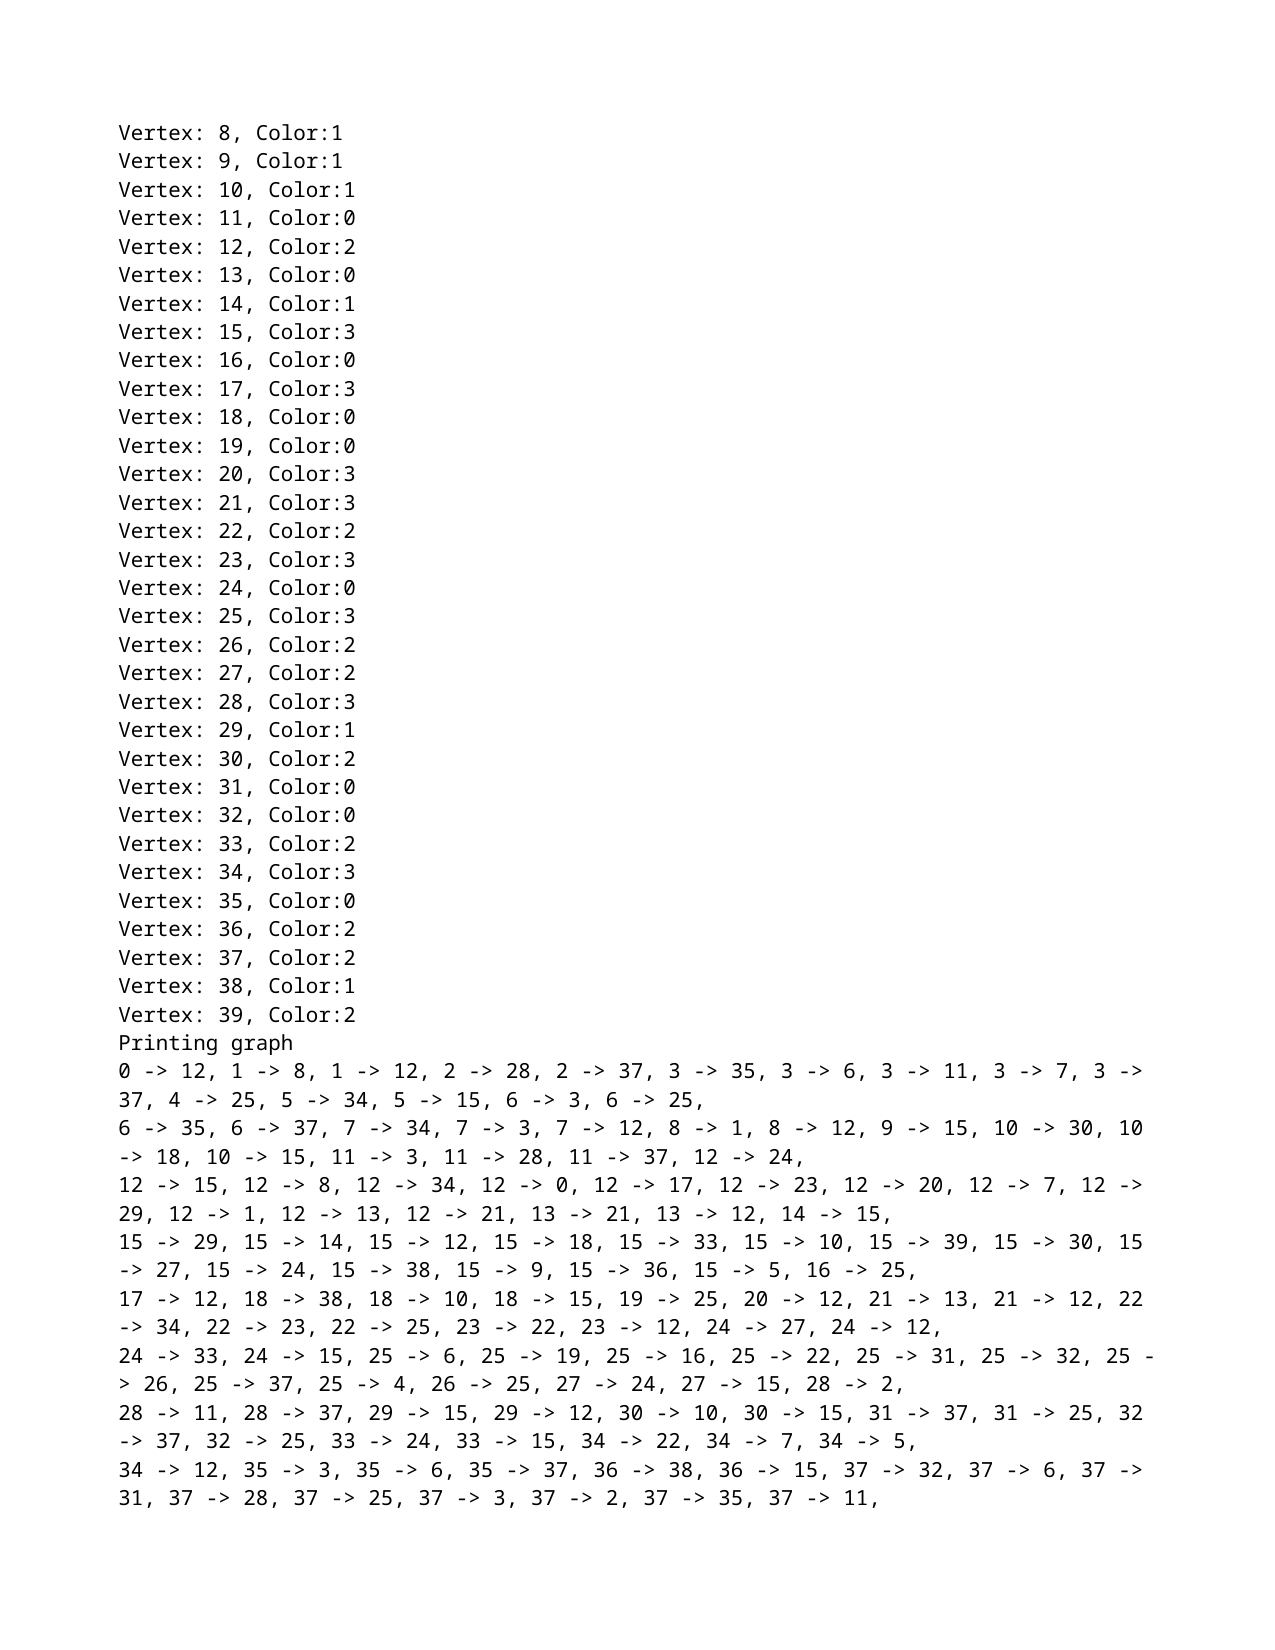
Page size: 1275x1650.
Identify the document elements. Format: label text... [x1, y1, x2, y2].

text 12 -> 15, 12 -> 8, 12 -> 34, 12 -> 0, 12 -> 17, 12 -> 23, 12 -> 20, 12 -> 7, 12 -> 29, 12 -> 1, 12 -> 13, 12 -> 21, 13 -> 21, 13 -> 12, 14 -> 15, [118, 1170, 1157, 1227]
text Vertex: 9, Color:1 [118, 147, 1157, 175]
text Printing graph [118, 1028, 1157, 1057]
text 24 -> 33, 24 -> 15, 25 -> 6, 25 -> 19, 25 -> 16, 25 -> 22, 25 -> 31, 25 -> 32, 25 -> 26, 25 -> 37, 25 -> 4, 26 -> 25, 27 -> 24, 27 -> 15, 28 -> 2, [118, 1341, 1157, 1398]
text Vertex: 29, Color:1 [118, 715, 1157, 744]
text Vertex: 32, Color:0 [118, 801, 1157, 829]
text Vertex: 33, Color:2 [118, 829, 1157, 857]
text Vertex: 8, Color:1 [118, 118, 1157, 147]
text Vertex: 17, Color:3 [118, 374, 1157, 402]
text Vertex: 21, Color:3 [118, 488, 1157, 516]
text Vertex: 12, Color:2 [118, 232, 1157, 260]
text Vertex: 19, Color:0 [118, 431, 1157, 459]
text 34 -> 12, 35 -> 3, 35 -> 6, 35 -> 37, 36 -> 38, 36 -> 15, 37 -> 32, 37 -> 6, 37 -> 31, 37 -> 28, 37 -> 25, 37 -> 3, 37 -> 2, 37 -> 35, 37 -> 11, [118, 1455, 1157, 1512]
text 15 -> 29, 15 -> 14, 15 -> 12, 15 -> 18, 15 -> 33, 15 -> 10, 15 -> 39, 15 -> 30, 15 -> 27, 15 -> 24, 15 -> 38, 15 -> 9, 15 -> 36, 15 -> 5, 16 -> 25, [118, 1227, 1157, 1284]
text Vertex: 24, Color:0 [118, 573, 1157, 602]
text 6 -> 35, 6 -> 37, 7 -> 34, 7 -> 3, 7 -> 12, 8 -> 1, 8 -> 12, 9 -> 15, 10 -> 30, 10 -> 18, 10 -> 15, 11 -> 3, 11 -> 28, 11 -> 37, 12 -> 24, [118, 1113, 1157, 1170]
text Vertex: 25, Color:3 [118, 602, 1157, 630]
text Vertex: 11, Color:0 [118, 203, 1157, 232]
text 17 -> 12, 18 -> 38, 18 -> 10, 18 -> 15, 19 -> 25, 20 -> 12, 21 -> 13, 21 -> 12, 22 -> 34, 22 -> 23, 22 -> 25, 23 -> 22, 23 -> 12, 24 -> 27, 24 -> 12, [118, 1284, 1157, 1341]
text Vertex: 37, Color:2 [118, 943, 1157, 971]
text Vertex: 39, Color:2 [118, 1000, 1157, 1028]
text Vertex: 34, Color:3 [118, 857, 1157, 886]
text Vertex: 30, Color:2 [118, 744, 1157, 772]
text Vertex: 13, Color:0 [118, 260, 1157, 289]
text Vertex: 20, Color:3 [118, 459, 1157, 488]
text Vertex: 27, Color:2 [118, 658, 1157, 687]
text Vertex: 10, Color:1 [118, 175, 1157, 203]
text Vertex: 31, Color:0 [118, 772, 1157, 801]
text Vertex: 16, Color:0 [118, 346, 1157, 374]
text Vertex: 15, Color:3 [118, 317, 1157, 346]
text Vertex: 38, Color:1 [118, 971, 1157, 1000]
text Vertex: 35, Color:0 [118, 886, 1157, 914]
text Vertex: 14, Color:1 [118, 289, 1157, 317]
text Vertex: 22, Color:2 [118, 516, 1157, 545]
text Vertex: 23, Color:3 [118, 545, 1157, 573]
text Vertex: 36, Color:2 [118, 914, 1157, 943]
text 0 -> 12, 1 -> 8, 1 -> 12, 2 -> 28, 2 -> 37, 3 -> 35, 3 -> 6, 3 -> 11, 3 -> 7, 3 -> 37, 4 -> 25, 5 -> 34, 5 -> 15, 6 -> 3, 6 -> 25, [118, 1057, 1157, 1113]
text 28 -> 11, 28 -> 37, 29 -> 15, 29 -> 12, 30 -> 10, 30 -> 15, 31 -> 37, 31 -> 25, 32 -> 37, 32 -> 25, 33 -> 24, 33 -> 15, 34 -> 22, 34 -> 7, 34 -> 5, [118, 1398, 1157, 1455]
text Vertex: 28, Color:3 [118, 687, 1157, 715]
text Vertex: 26, Color:2 [118, 630, 1157, 658]
text Vertex: 18, Color:0 [118, 402, 1157, 431]
